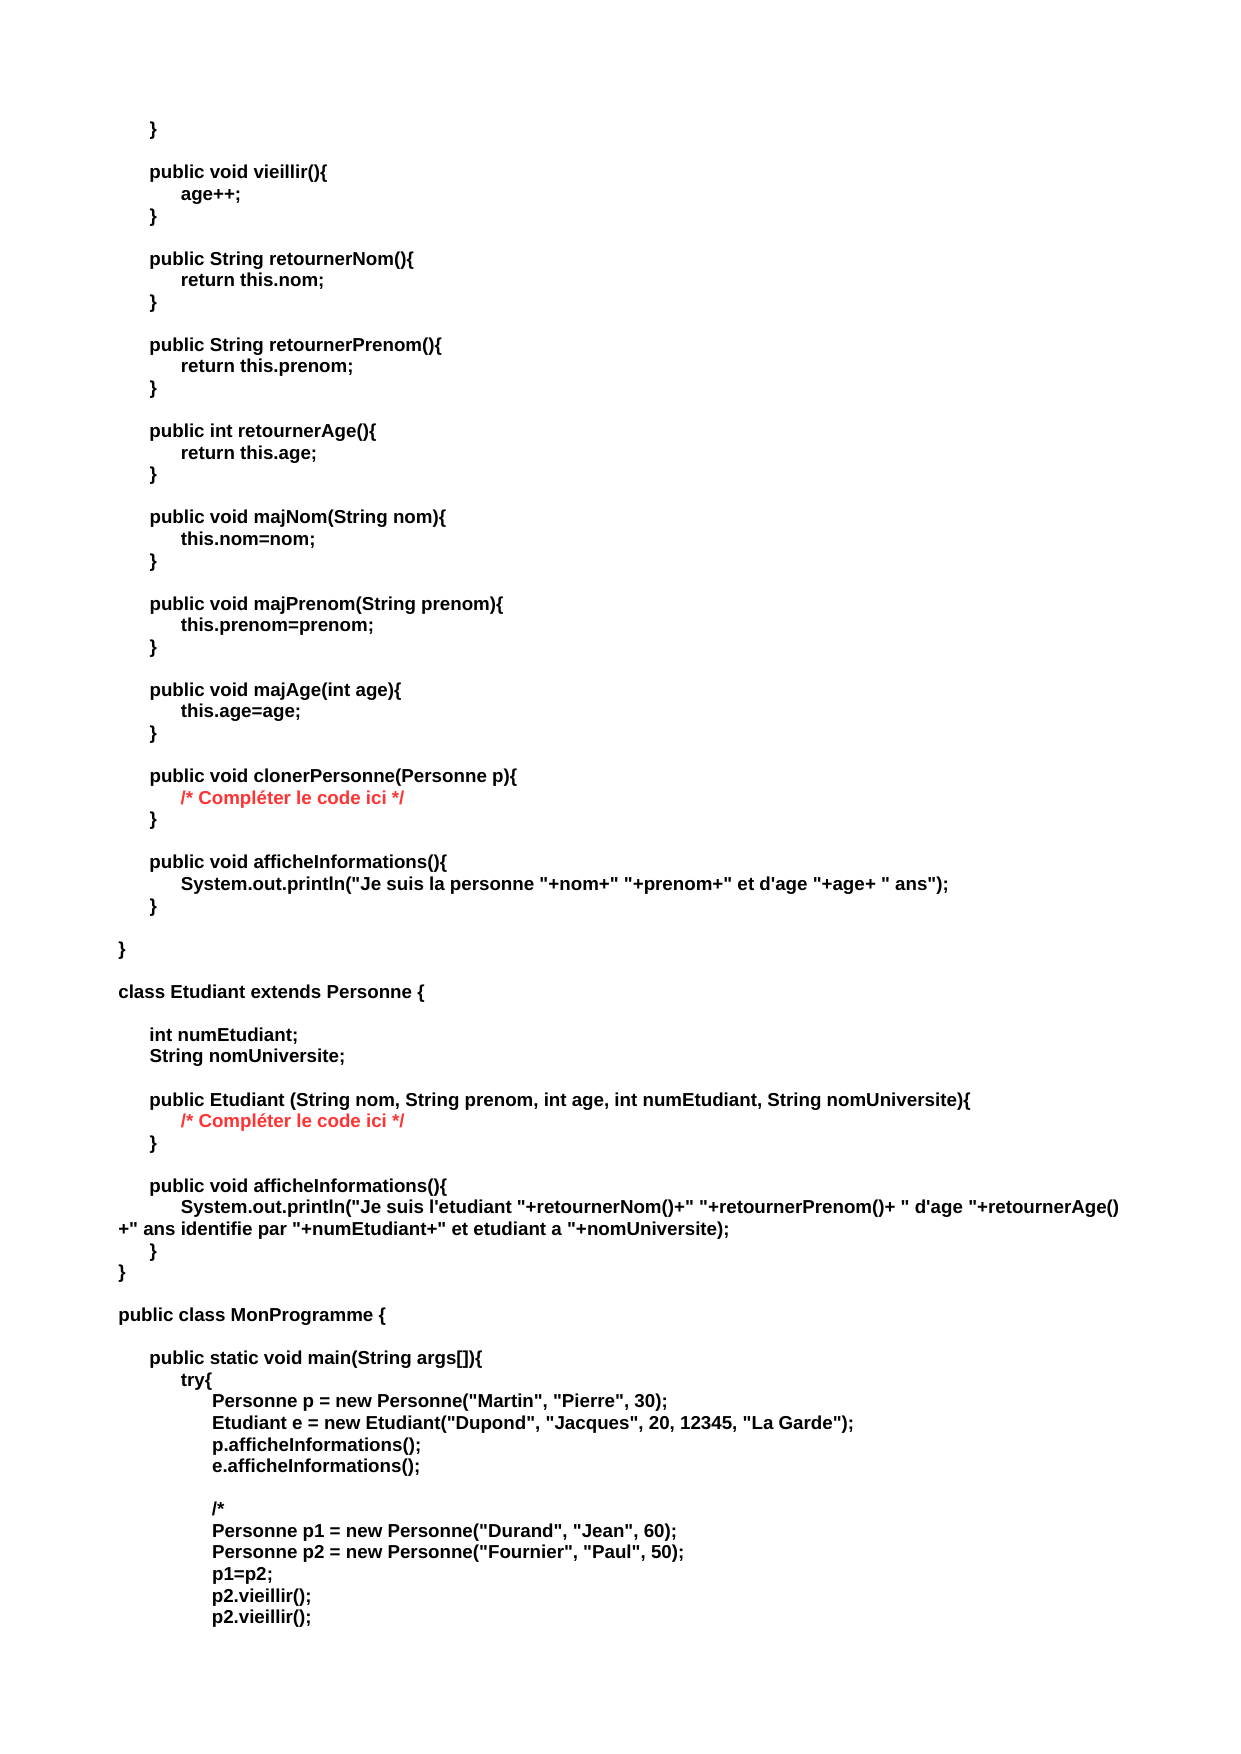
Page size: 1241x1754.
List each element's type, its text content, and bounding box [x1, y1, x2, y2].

text } [118, 1239, 1122, 1261]
text public void majNom(String nom){ [118, 506, 1122, 528]
text public String retournerNom(){ [118, 247, 1122, 269]
text public void majAge(int age){ [118, 679, 1122, 700]
text } [118, 1132, 1122, 1153]
text return this.prenom; [118, 355, 1122, 377]
text public class MonProgramme { [118, 1304, 1122, 1326]
text this.age=age; [118, 700, 1122, 722]
text public void afficheInformations(){ [118, 1175, 1122, 1196]
text class Etudiant extends Personne { [118, 981, 1122, 1002]
text e.afficheInformations(); [118, 1455, 1122, 1477]
text public static void main(String args[]){ [118, 1347, 1122, 1369]
text this.nom=nom; [118, 528, 1122, 549]
text System.out.println("Je suis l'etudiant "+retournerNom()+" "+retournerPrenom()+ " d'age "+retournerAge()+" ans identifie par "+numEtudiant+" et etudiant a "+nomUniversite); [118, 1196, 1122, 1239]
text Etudiant e = new Etudiant("Dupond", "Jacques", 20, 12345, "La Garde"); [118, 1412, 1122, 1433]
text } [118, 204, 1122, 226]
text } [118, 549, 1122, 571]
text } [118, 636, 1122, 657]
text } [118, 377, 1122, 398]
text /* Compléter le code ici */ [118, 1110, 1122, 1132]
text this.prenom=prenom; [118, 614, 1122, 636]
text System.out.println("Je suis la personne "+nom+" "+prenom+" et d'age "+age+ " ans"); [118, 873, 1122, 894]
text p1=p2; [118, 1563, 1122, 1584]
text p.afficheInformations(); [118, 1433, 1122, 1455]
text } [118, 894, 1122, 916]
text Personne p = new Personne("Martin", "Pierre", 30); [118, 1390, 1122, 1412]
text public void afficheInformations(){ [118, 851, 1122, 873]
text Personne p2 = new Personne("Fournier", "Paul", 50); [118, 1541, 1122, 1563]
text public void majPrenom(String prenom){ [118, 592, 1122, 614]
text public int retournerAge(){ [118, 420, 1122, 442]
text String nomUniversite; [118, 1045, 1122, 1067]
text /* [118, 1498, 1122, 1520]
text p2.vieillir(); [118, 1606, 1122, 1627]
text public Etudiant (String nom, String prenom, int age, int numEtudiant, String nomUniversite){ [118, 1088, 1122, 1110]
text return this.nom; [118, 269, 1122, 291]
text public void clonerPersonne(Personne p){ [118, 765, 1122, 787]
text } [118, 118, 1122, 140]
text } [118, 808, 1122, 830]
text int numEtudiant; [118, 1024, 1122, 1045]
text } [118, 291, 1122, 312]
text p2.vieillir(); [118, 1584, 1122, 1606]
text try{ [118, 1369, 1122, 1390]
text /* Compléter le code ici */ [118, 787, 1122, 808]
text public String retournerPrenom(){ [118, 334, 1122, 355]
text } [118, 463, 1122, 485]
text Personne p1 = new Personne("Durand", "Jean", 60); [118, 1520, 1122, 1541]
text return this.age; [118, 442, 1122, 463]
text } [118, 1261, 1122, 1282]
text public void vieillir(){ [118, 161, 1122, 183]
text } [118, 722, 1122, 743]
text age++; [118, 183, 1122, 204]
text } [118, 937, 1122, 959]
